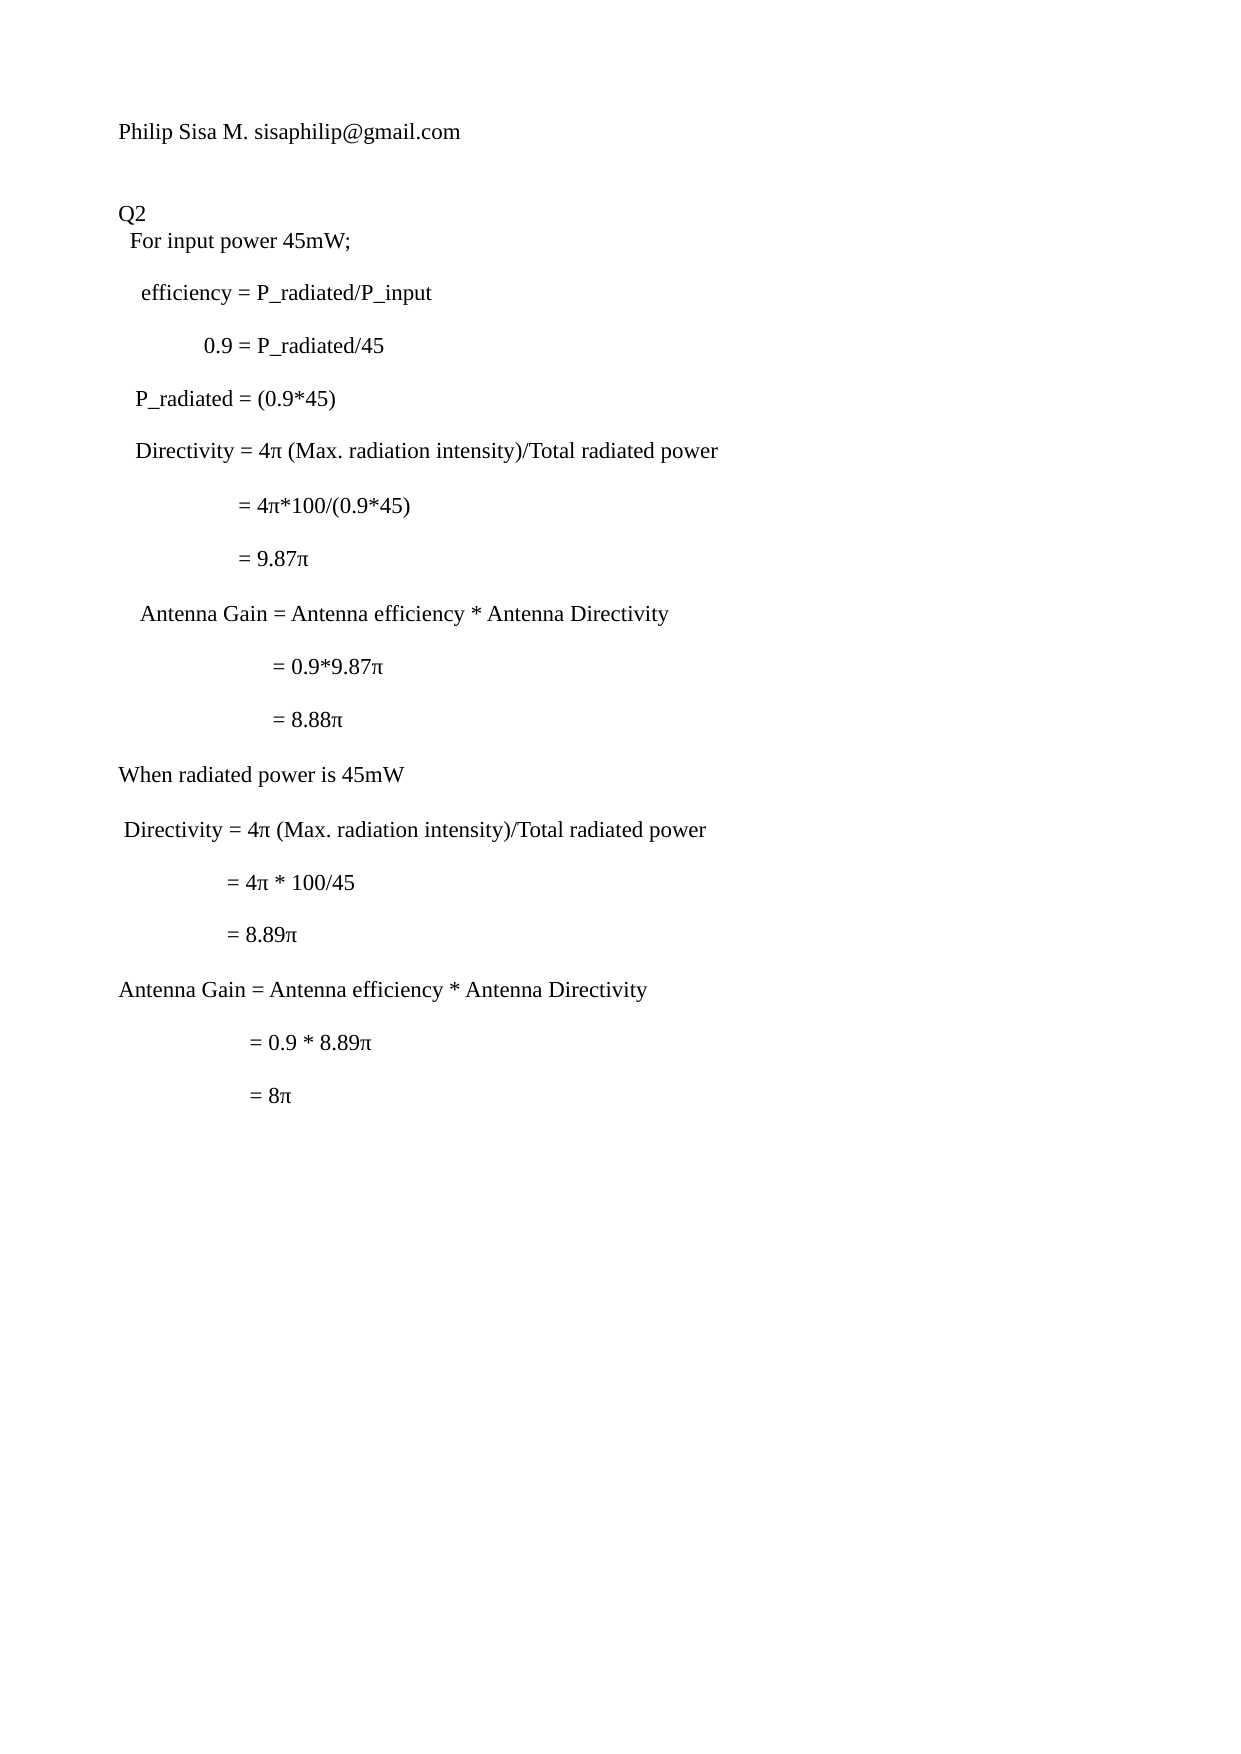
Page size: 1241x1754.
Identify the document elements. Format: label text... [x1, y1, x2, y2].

text = 4π * 100/45 [118, 869, 1122, 895]
text For input power 45mW; [118, 227, 1122, 253]
text Q2 [118, 200, 1122, 227]
text Antenna Gain = Antenna efficiency * Antenna Directivity [118, 977, 1122, 1003]
text P_radiated = (0.9*45) [118, 385, 1122, 411]
text = 8.88π [118, 706, 1122, 732]
text = 8π [118, 1082, 1122, 1108]
text = 0.9 * 8.89π [118, 1029, 1122, 1056]
text 0.9 = P_radiated/45 [118, 332, 1122, 358]
text Antenna Gain = Antenna efficiency * Antenna Directivity [118, 600, 1122, 627]
text When radiated power is 45mW [118, 761, 1122, 787]
text efficiency = P_radiated/P_input [118, 279, 1122, 306]
text = 0.9*9.87π [118, 653, 1122, 679]
text = 8.89π [118, 921, 1122, 948]
text = 4π*100/(0.9*45) [118, 493, 1122, 519]
text Directivity = 4π (Max. radiation intensity)/Total radiated power [118, 437, 1122, 464]
text = 9.87π [118, 545, 1122, 572]
text Directivity = 4π (Max. radiation intensity)/Total radiated power [118, 816, 1122, 842]
